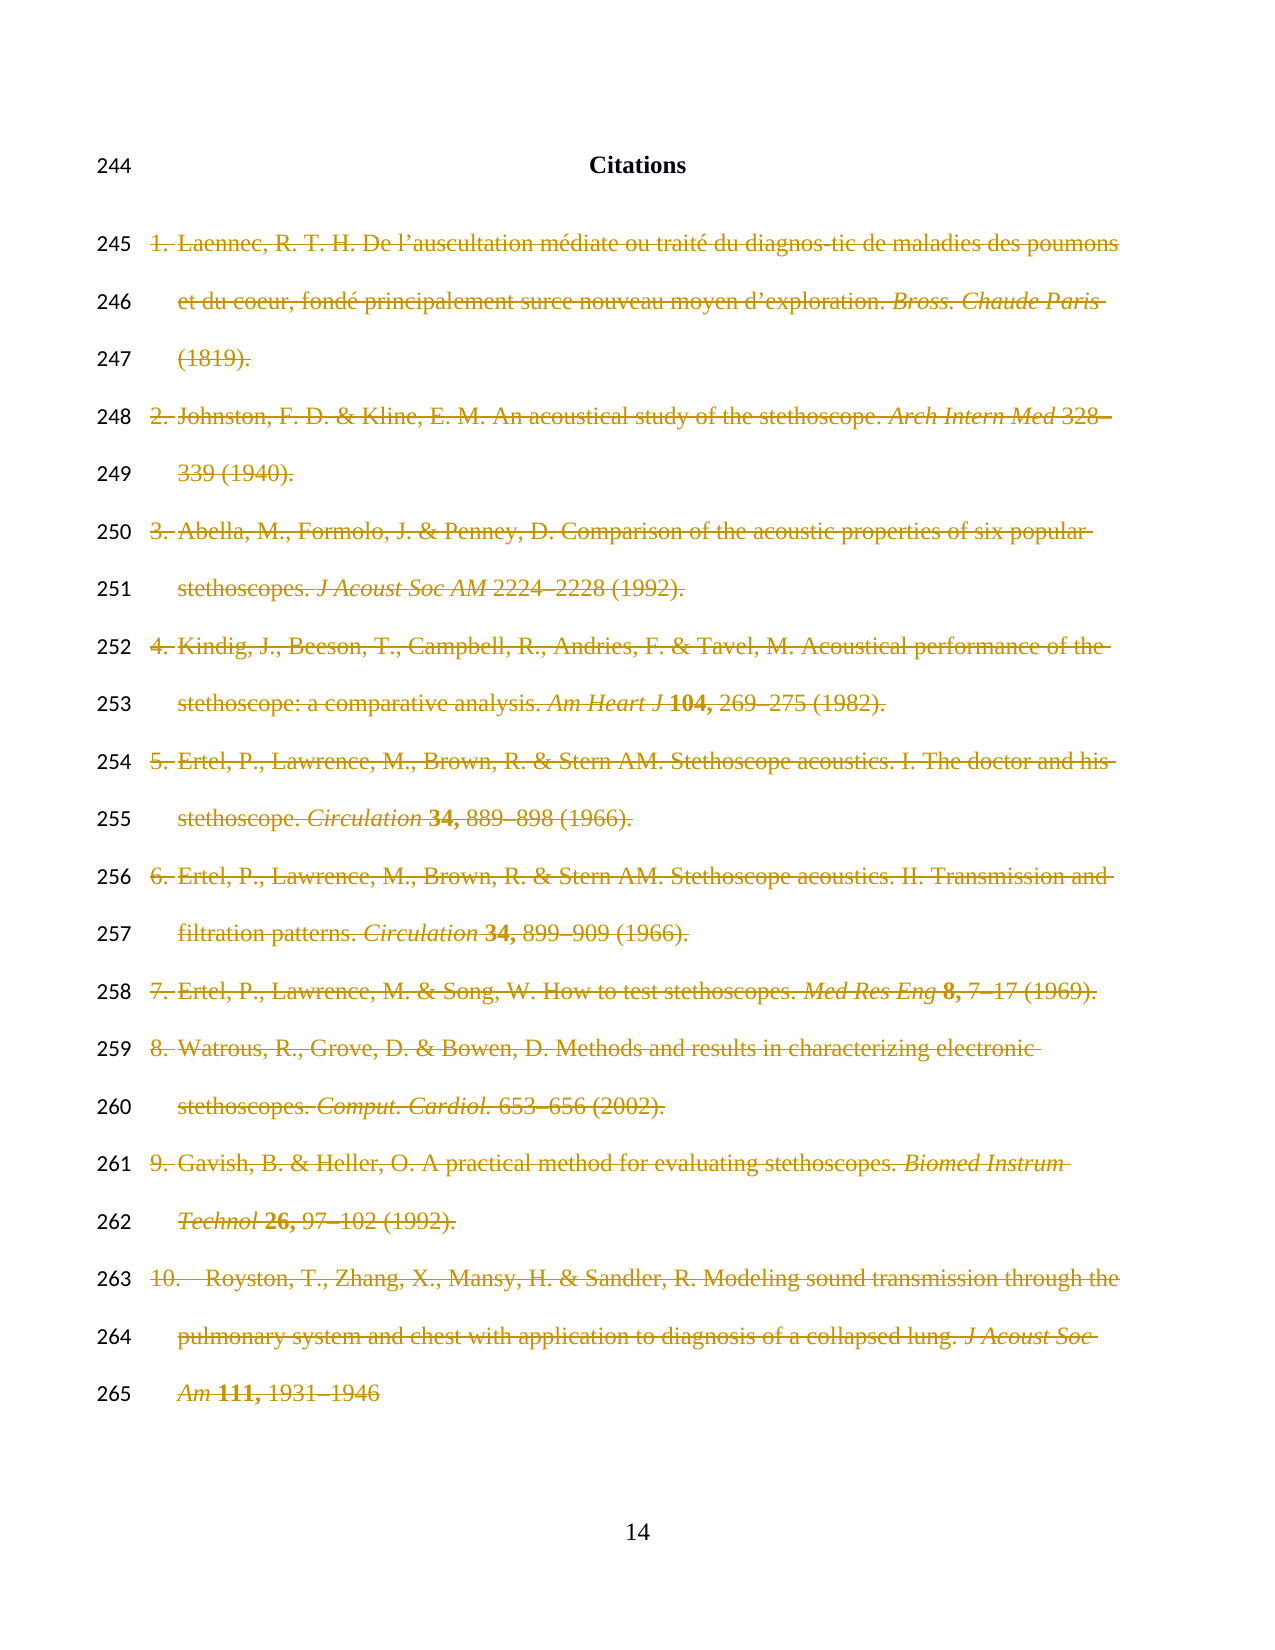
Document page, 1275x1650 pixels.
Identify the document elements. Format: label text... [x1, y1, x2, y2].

text 1. Laennec, R. T. H. De l’auscultation médiate ou traité du diagnos-tic de maladies des poumons et du coeur, fondé principalement surce nouveau moyen d’exploration. Bross. Chaude Paris (1819). [150, 228, 1125, 372]
text Citations [150, 150, 1125, 179]
